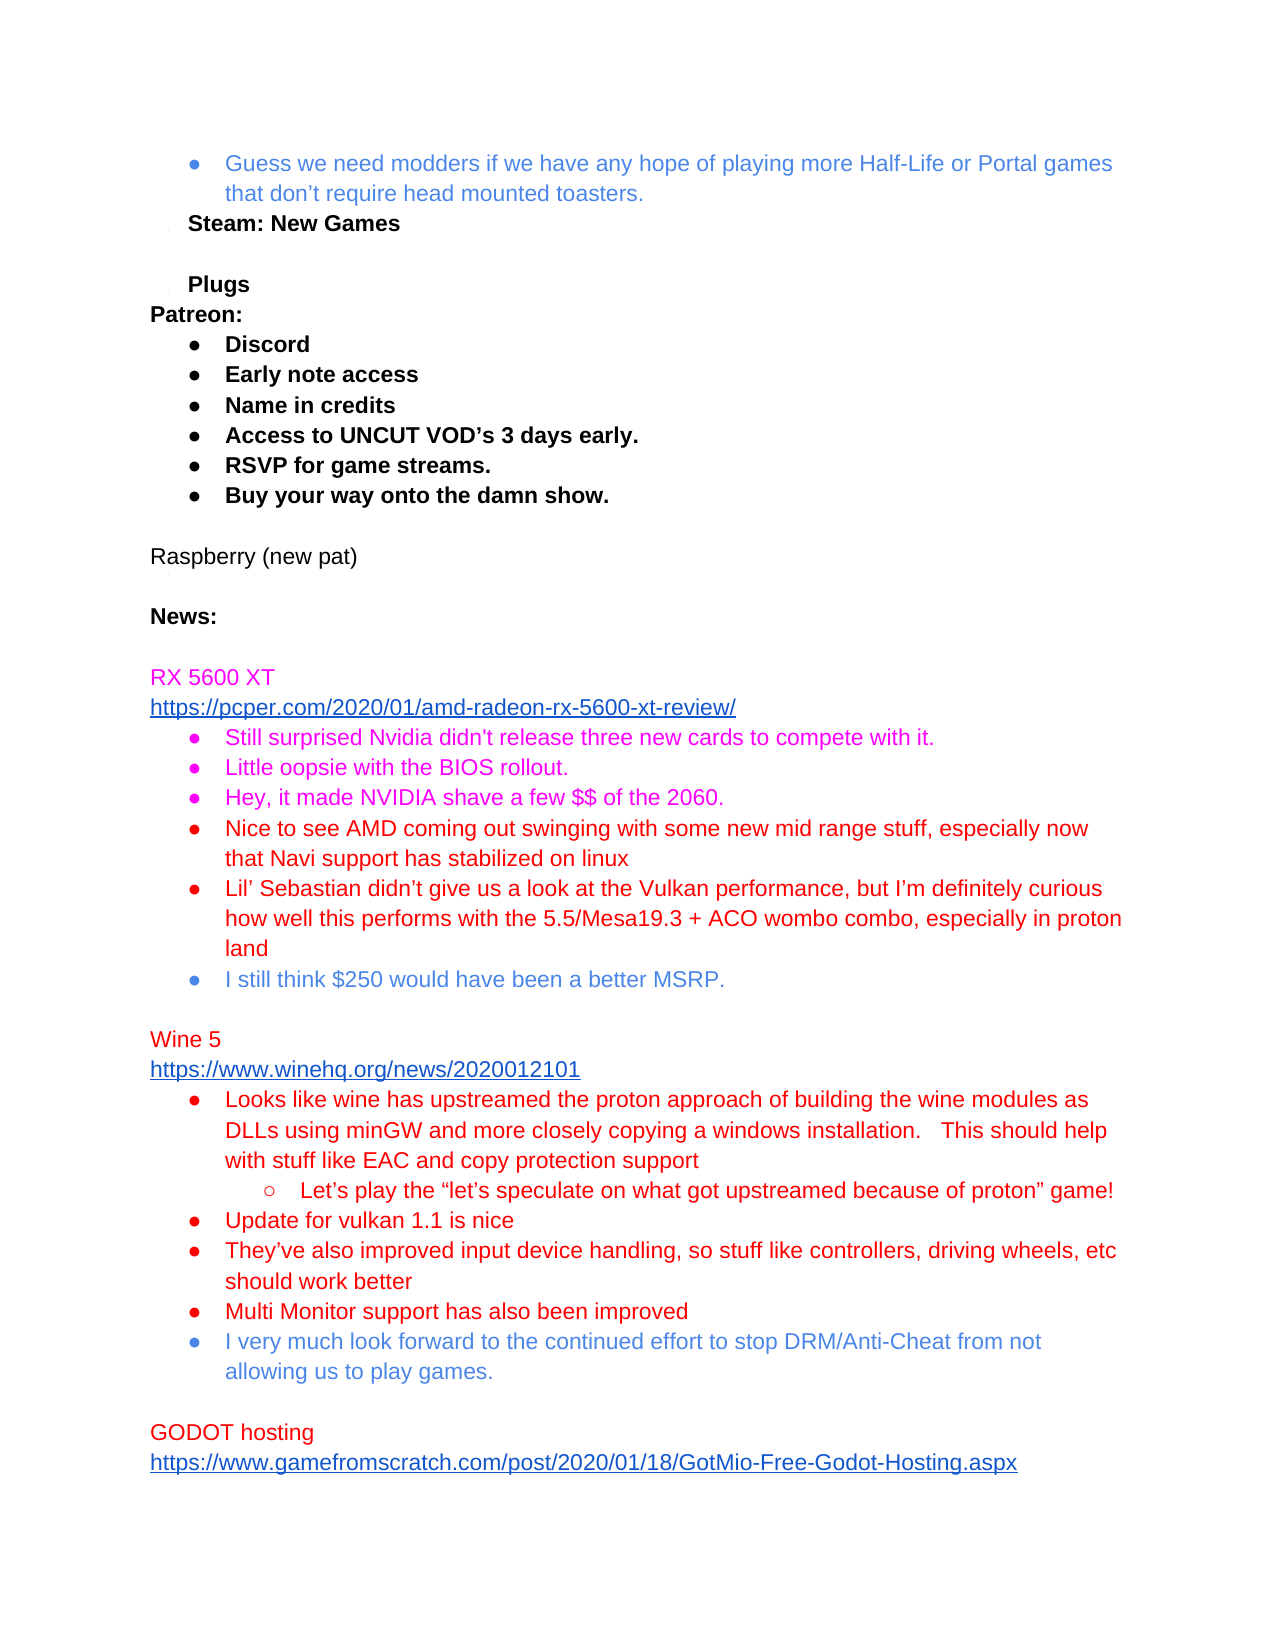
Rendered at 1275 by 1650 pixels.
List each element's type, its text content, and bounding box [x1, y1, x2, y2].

text Raspberry (new pat) [150, 543, 1125, 569]
text https://pcper.com/2020/01/amd-radeon-rx-5600-xt-review/ [150, 694, 1125, 720]
list They’ve also improved input device handling, so stuff like controllers, driving wheels, etc should work better [187, 1237, 1125, 1294]
list I very much look forward to the continued effort to stop DRM/Anti-Cheat from not allowing us to play games. [187, 1328, 1125, 1385]
list Hey, it made NVIDIA shave a few $$ of the 2060. [187, 784, 1125, 811]
list Still surprised Nvidia didn't release three new cards to compete with it. [187, 724, 1125, 750]
text News: [150, 603, 1125, 629]
list Update for vulkan 1.1 is nice [187, 1207, 1125, 1234]
text RX 5600 XT [150, 663, 1125, 690]
text Wine 5 [150, 1026, 1125, 1052]
text GODOT hosting [150, 1419, 1125, 1445]
list Access to UNCUT VOD’s 3 days early. [187, 422, 1125, 448]
list Discord [187, 331, 1125, 358]
list Let’s play the “let’s speculate on what got upstreamed because of proton” game! [262, 1177, 1125, 1203]
text https://www.winehq.org/news/2020012101 [150, 1056, 1125, 1083]
list Multi Monitor support has also been improved [187, 1298, 1125, 1324]
list Nice to see AMD coming out swinging with some new mid range stuff, especially now that Navi support has stabilized on linux [187, 814, 1125, 871]
list Guess we need modders if we have any hope of playing more Half-Life or Portal games that don’t require head mounted toasters. [187, 150, 1125, 207]
list Name in credits [187, 392, 1125, 418]
text https://www.gamefromscratch.com/post/2020/01/18/GotMio-Free-Godot-Hosting.aspx [150, 1449, 1125, 1475]
list Lil’ Sebastian didn’t give us a look at the Vulkan performance, but I’m definitely curious how well this performs with the 5.5/Mesa19.3 + ACO wombo combo, especially in proton land [187, 875, 1125, 962]
list Looks like wine has upstreamed the proton approach of building the wine modules as DLLs using minGW and more closely copying a windows installation. This should help with stuff like EAC and copy protection support [187, 1086, 1125, 1173]
text Plugs [150, 271, 1125, 297]
text Patreon: [150, 301, 1125, 327]
list I still think $250 would have been a better MSRP. [187, 966, 1125, 992]
list RSVP for game streams. [187, 452, 1125, 478]
list Buy your way onto the damn show. [187, 482, 1125, 509]
list Little oopsie with the BIOS rollout. [187, 754, 1125, 781]
text Steam: New Games [150, 210, 1125, 237]
list Early note access [187, 361, 1125, 388]
